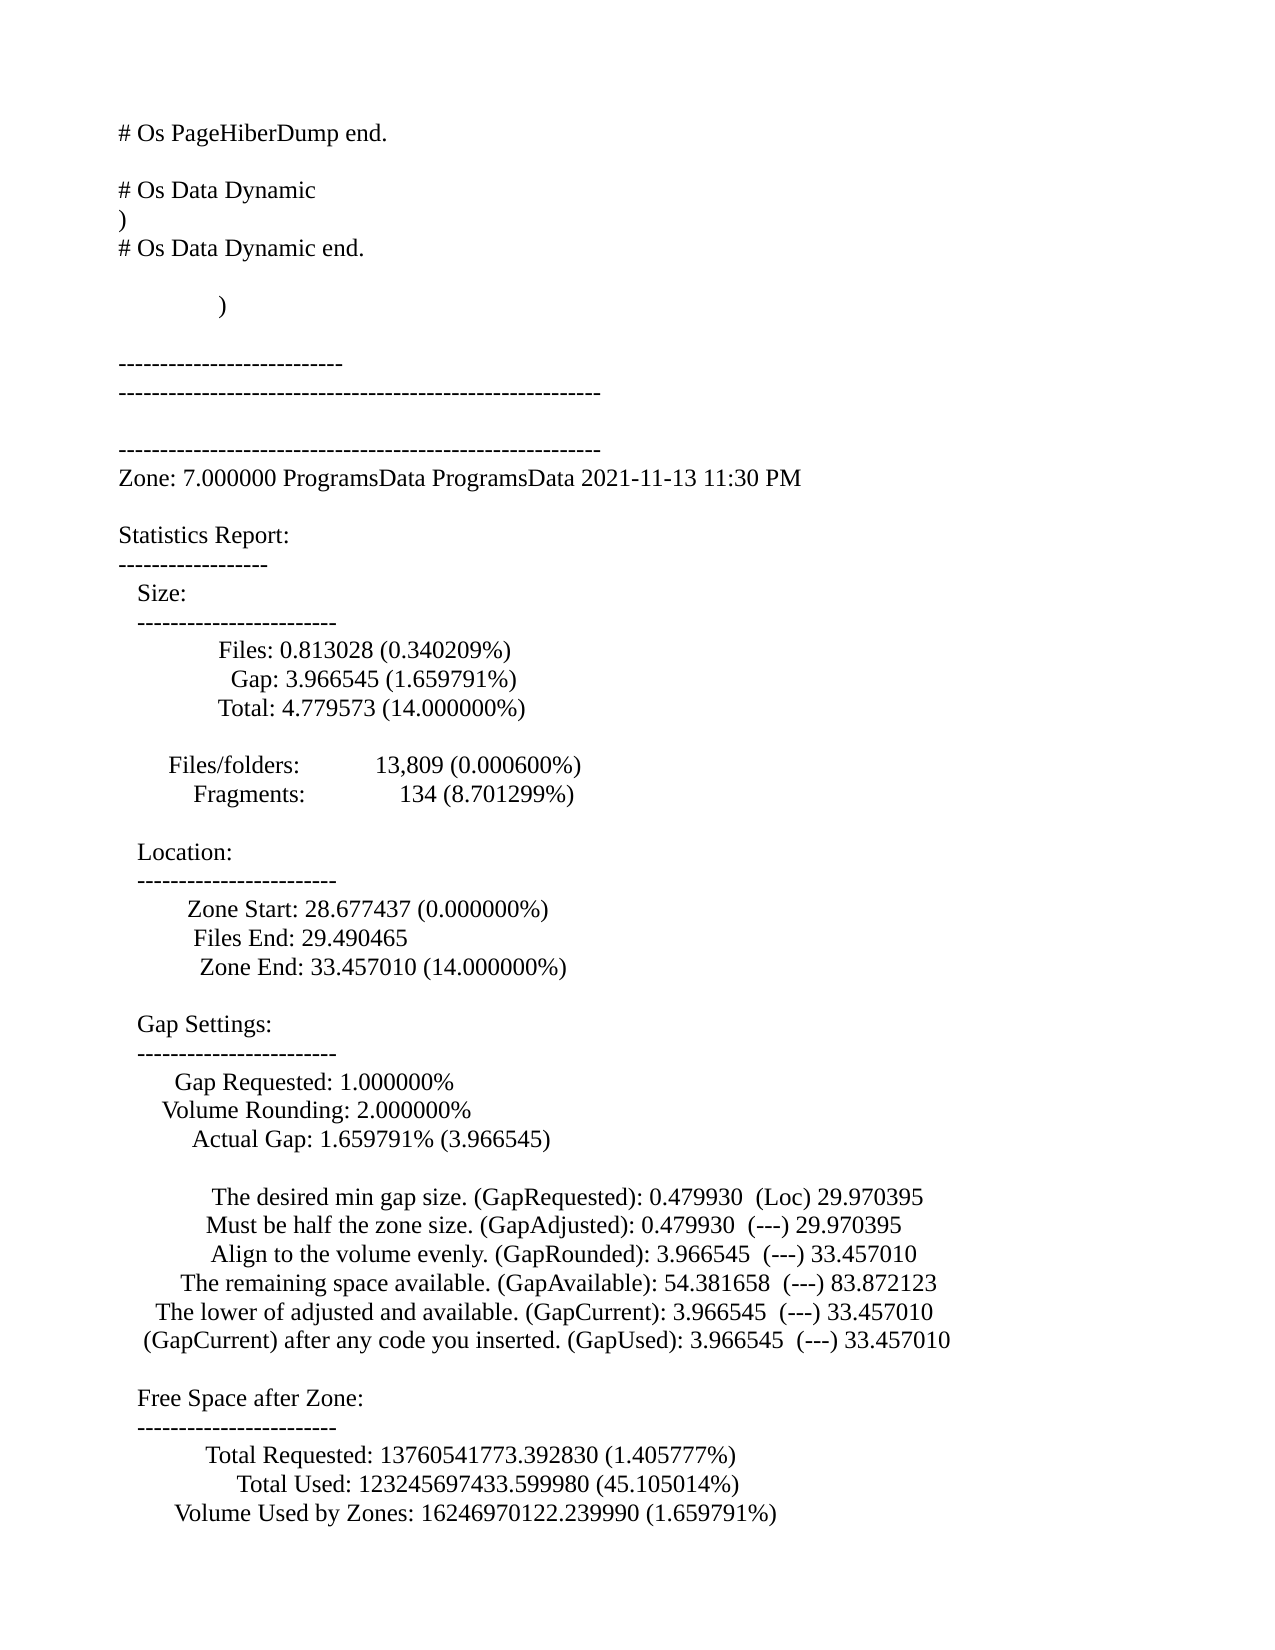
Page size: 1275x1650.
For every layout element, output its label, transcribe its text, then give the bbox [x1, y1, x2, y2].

text The desired min gap size. (GapRequested): 0.479930 (Loc) 29.970395 [118, 1182, 1157, 1211]
text ) [118, 291, 1157, 319]
text Total Requested: 13760541773.392830 (1.405777%) [118, 1441, 1157, 1469]
text Zone Start: 28.677437 (0.000000%) [118, 894, 1157, 923]
text ---------------------------------------------------------- [118, 377, 1157, 406]
text (GapCurrent) after any code you inserted. (GapUsed): 3.966545 (---) 33.457010 [118, 1326, 1157, 1354]
text Files: 0.813028 (0.340209%) [118, 636, 1157, 664]
text Must be half the zone size. (GapAdjusted): 0.479930 (---) 29.970395 [118, 1211, 1157, 1239]
text Zone: 7.000000 ProgramsData ProgramsData 2021-11-13 11:30 PM [118, 463, 1157, 492]
text Volume Rounding: 2.000000% [118, 1096, 1157, 1124]
text Actual Gap: 1.659791% (3.966545) [118, 1124, 1157, 1153]
text Size: [118, 578, 1157, 607]
text ------------------------ [118, 866, 1157, 894]
text Files End: 29.490465 [118, 923, 1157, 952]
text The lower of adjusted and available. (GapCurrent): 3.966545 (---) 33.457010 [118, 1297, 1157, 1326]
text # Os Data Dynamic [118, 176, 1157, 204]
text Gap Requested: 1.000000% [118, 1067, 1157, 1096]
text Total Used: 123245697433.599980 (45.105014%) [118, 1469, 1157, 1498]
text # Os PageHiberDump end. [118, 118, 1157, 147]
text # Os Data Dynamic end. [118, 233, 1157, 262]
text ------------------------ [118, 1412, 1157, 1441]
text Statistics Report: [118, 521, 1157, 549]
text Total: 4.779573 (14.000000%) [118, 693, 1157, 722]
text Files/folders: 13,809 (0.000600%) [118, 751, 1157, 779]
text Align to the volume evenly. (GapRounded): 3.966545 (---) 33.457010 [118, 1239, 1157, 1268]
text ------------------ [118, 549, 1157, 578]
text Gap: 3.966545 (1.659791%) [118, 664, 1157, 693]
text ---------------------------------------------------------- [118, 434, 1157, 463]
text Volume Used by Zones: 16246970122.239990 (1.659791%) [118, 1498, 1157, 1527]
text Location: [118, 837, 1157, 866]
text Free Space after Zone: [118, 1383, 1157, 1412]
text Gap Settings: [118, 1009, 1157, 1038]
text --------------------------- [118, 348, 1157, 377]
text Zone End: 33.457010 (14.000000%) [118, 952, 1157, 981]
text Fragments: 134 (8.701299%) [118, 779, 1157, 808]
text ------------------------ [118, 1038, 1157, 1067]
text The remaining space available. (GapAvailable): 54.381658 (---) 83.872123 [118, 1268, 1157, 1297]
text ------------------------ [118, 607, 1157, 636]
text ) [118, 204, 1157, 233]
